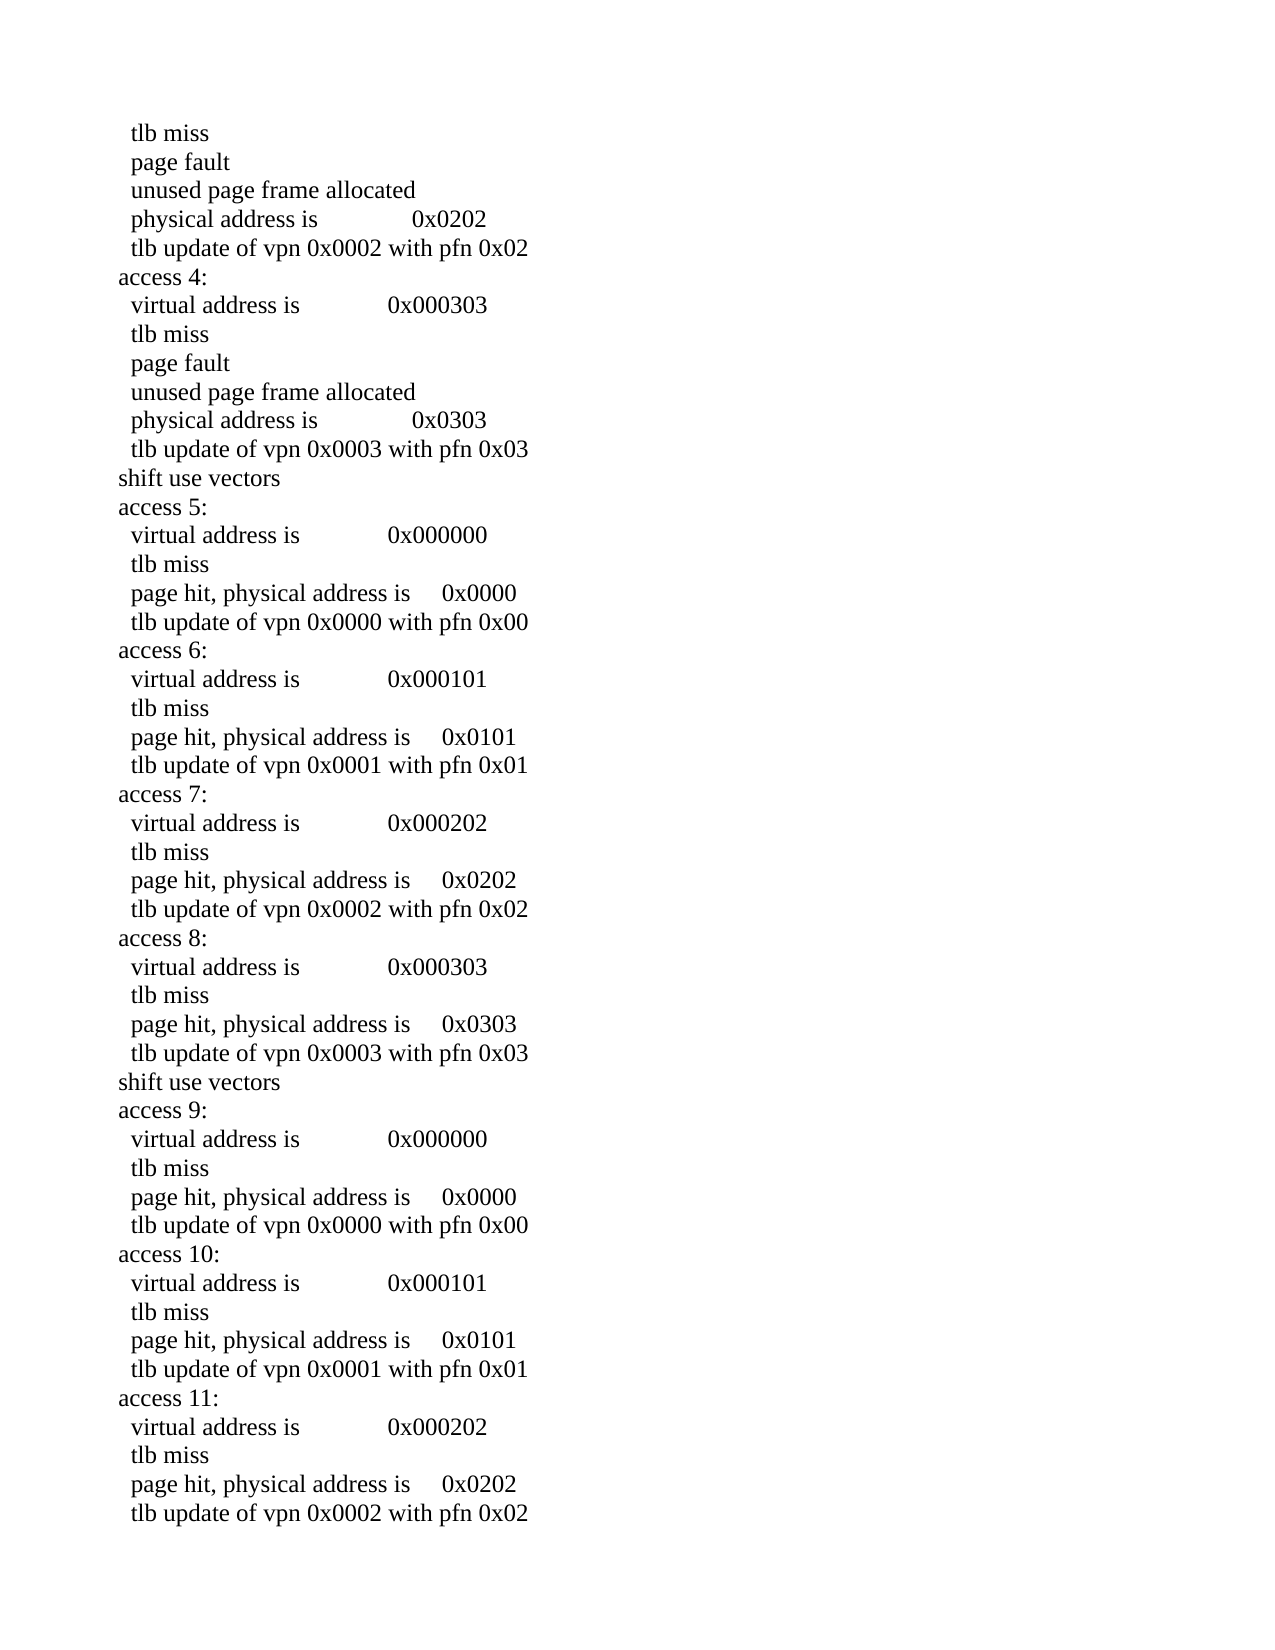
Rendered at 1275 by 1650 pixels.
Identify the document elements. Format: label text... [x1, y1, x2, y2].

text tlb update of vpn 0x0000 with pfn 0x00 [118, 607, 1157, 636]
text access 6: [118, 636, 1157, 664]
text page hit, physical address is 0x0202 [118, 1469, 1157, 1498]
text tlb miss [118, 1153, 1157, 1182]
text page hit, physical address is 0x0303 [118, 1009, 1157, 1038]
text tlb miss [118, 693, 1157, 722]
text shift use vectors [118, 1067, 1157, 1096]
text tlb update of vpn 0x0000 with pfn 0x00 [118, 1211, 1157, 1239]
text tlb miss [118, 1441, 1157, 1469]
text tlb update of vpn 0x0001 with pfn 0x01 [118, 1354, 1157, 1383]
text access 7: [118, 779, 1157, 808]
text page hit, physical address is 0x0000 [118, 578, 1157, 607]
text page fault [118, 348, 1157, 377]
text tlb miss [118, 837, 1157, 866]
text access 4: [118, 262, 1157, 291]
text tlb miss [118, 981, 1157, 1009]
text tlb miss [118, 549, 1157, 578]
text access 11: [118, 1383, 1157, 1412]
text tlb update of vpn 0x0002 with pfn 0x02 [118, 233, 1157, 262]
text tlb update of vpn 0x0003 with pfn 0x03 [118, 1038, 1157, 1067]
text physical address is 0x0202 [118, 204, 1157, 233]
text virtual address is 0x000101 [118, 664, 1157, 693]
text virtual address is 0x000101 [118, 1268, 1157, 1297]
text virtual address is 0x000000 [118, 1124, 1157, 1153]
text access 10: [118, 1239, 1157, 1268]
text virtual address is 0x000303 [118, 952, 1157, 981]
text page fault [118, 147, 1157, 176]
text page hit, physical address is 0x0101 [118, 722, 1157, 751]
text virtual address is 0x000202 [118, 1412, 1157, 1441]
text tlb miss [118, 118, 1157, 147]
text tlb update of vpn 0x0002 with pfn 0x02 [118, 894, 1157, 923]
text physical address is 0x0303 [118, 406, 1157, 434]
text page hit, physical address is 0x0101 [118, 1326, 1157, 1354]
text tlb update of vpn 0x0003 with pfn 0x03 [118, 434, 1157, 463]
text access 9: [118, 1096, 1157, 1124]
text access 8: [118, 923, 1157, 952]
text unused page frame allocated [118, 377, 1157, 406]
text virtual address is 0x000303 [118, 291, 1157, 319]
text access 5: [118, 492, 1157, 521]
text page hit, physical address is 0x0000 [118, 1182, 1157, 1211]
text virtual address is 0x000000 [118, 521, 1157, 549]
text page hit, physical address is 0x0202 [118, 866, 1157, 894]
text tlb update of vpn 0x0002 with pfn 0x02 [118, 1498, 1157, 1527]
text tlb miss [118, 1297, 1157, 1326]
text unused page frame allocated [118, 176, 1157, 204]
text shift use vectors [118, 463, 1157, 492]
text tlb miss [118, 319, 1157, 348]
text virtual address is 0x000202 [118, 808, 1157, 837]
text tlb update of vpn 0x0001 with pfn 0x01 [118, 751, 1157, 779]
